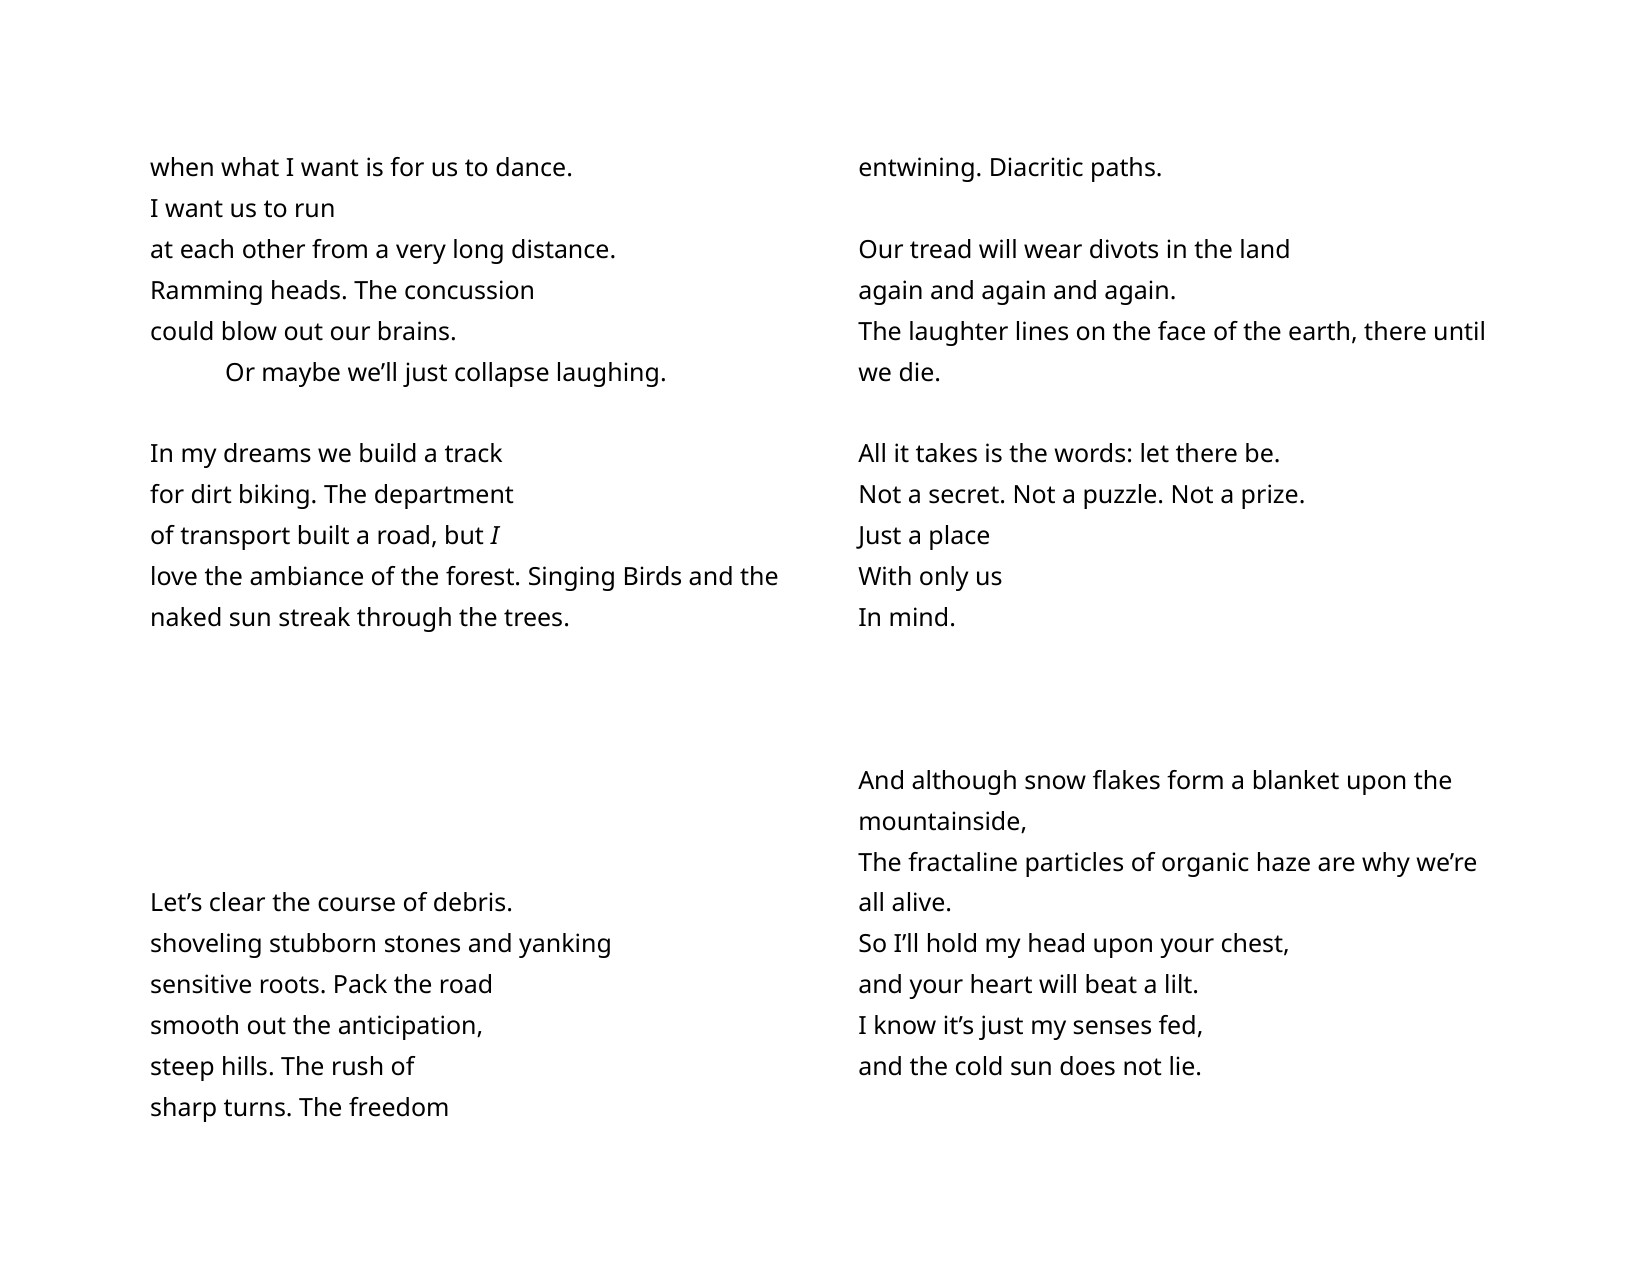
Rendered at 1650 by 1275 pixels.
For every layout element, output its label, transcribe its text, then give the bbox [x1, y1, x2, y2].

text and your heart will beat a lilt. [858, 967, 1500, 1001]
text when what I want is for us to dance. [150, 150, 792, 184]
text Our tread will wear divots in the land [858, 232, 1500, 266]
text In mind. [858, 599, 1500, 633]
text love the ambiance of the forest. Singing Birds and the naked sun streak through the trees. [150, 558, 792, 633]
text at each other from a very long distance. [150, 232, 792, 266]
text Or maybe we’ll just collapse laughing. [150, 354, 792, 388]
text could blow out our brains. [150, 313, 792, 347]
text shoveling stubborn stones and yanking [150, 926, 792, 960]
text Not a secret. Not a puzzle. Not a prize. [858, 477, 1500, 511]
text Let’s clear the course of debris. [150, 885, 792, 919]
text In my dreams we build a track [150, 436, 792, 470]
text The fractaline particles of organic haze are why we’re all alive. [858, 844, 1500, 919]
text The laughter lines on the face of the earth, there until we die. [858, 313, 1500, 388]
text sharp turns. The freedom [150, 1089, 792, 1123]
text All it takes is the words: let there be. [858, 436, 1500, 470]
text And although snow flakes form a blanket upon the mountainside, [858, 762, 1500, 837]
text So I’ll hold my head upon your chest, [858, 926, 1500, 960]
text sensitive roots. Pack the road [150, 967, 792, 1001]
text entwining. Diacritic paths. [858, 150, 1500, 184]
text With only us [858, 558, 1500, 592]
text I know it’s just my senses fed, [858, 1007, 1500, 1042]
text Just a place [858, 517, 1500, 552]
text and the cold sun does not lie. [858, 1048, 1500, 1082]
text of transport built a road, but I [150, 517, 792, 552]
text for dirt biking. The department [150, 477, 792, 511]
text again and again and again. [858, 272, 1500, 307]
text I want us to run [150, 191, 792, 225]
text smooth out the anticipation, [150, 1007, 792, 1042]
text Ramming heads. The concussion [150, 272, 792, 307]
text steep hills. The rush of [150, 1048, 792, 1082]
